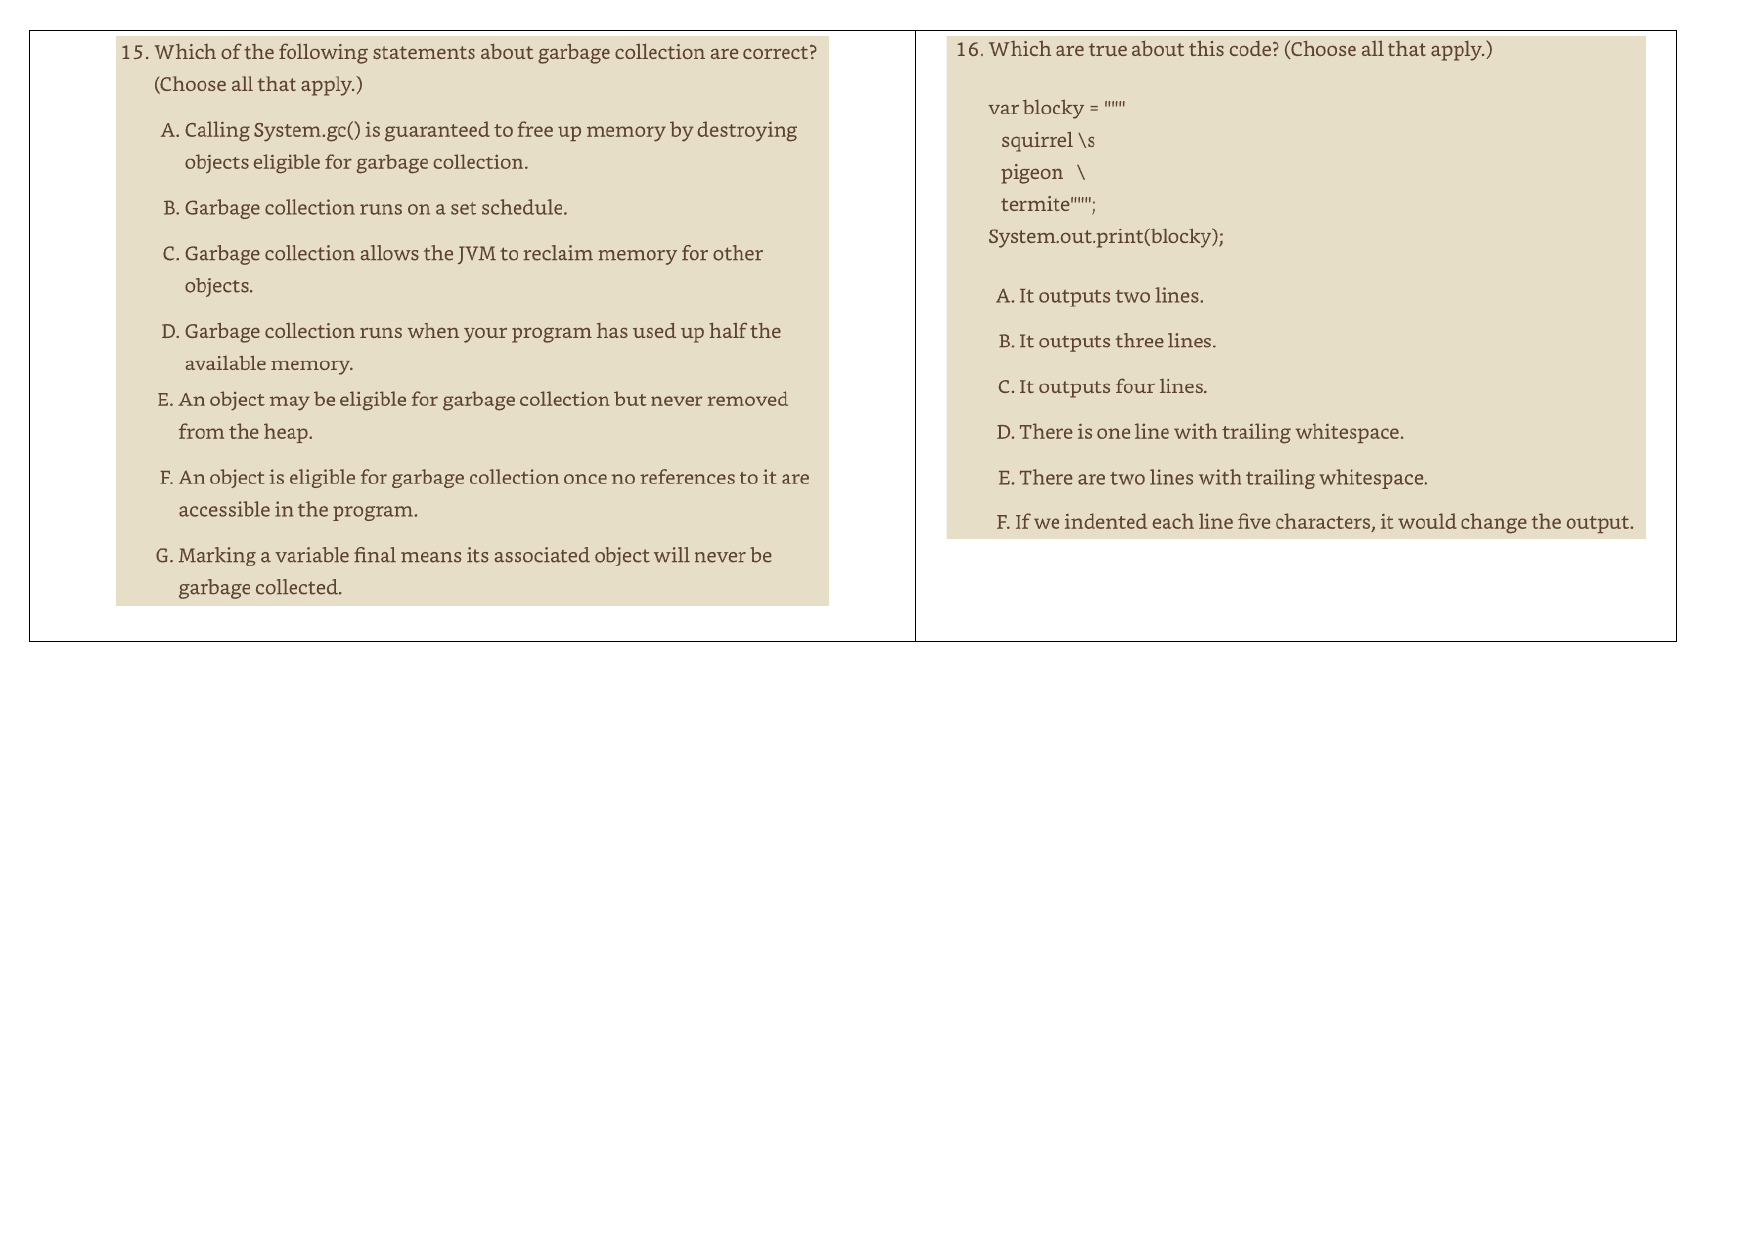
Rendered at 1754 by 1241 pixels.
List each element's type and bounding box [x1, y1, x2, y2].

picture [116, 36, 830, 606]
picture [946, 36, 1646, 539]
table_cell [916, 31, 1676, 641]
table_cell [30, 31, 915, 641]
